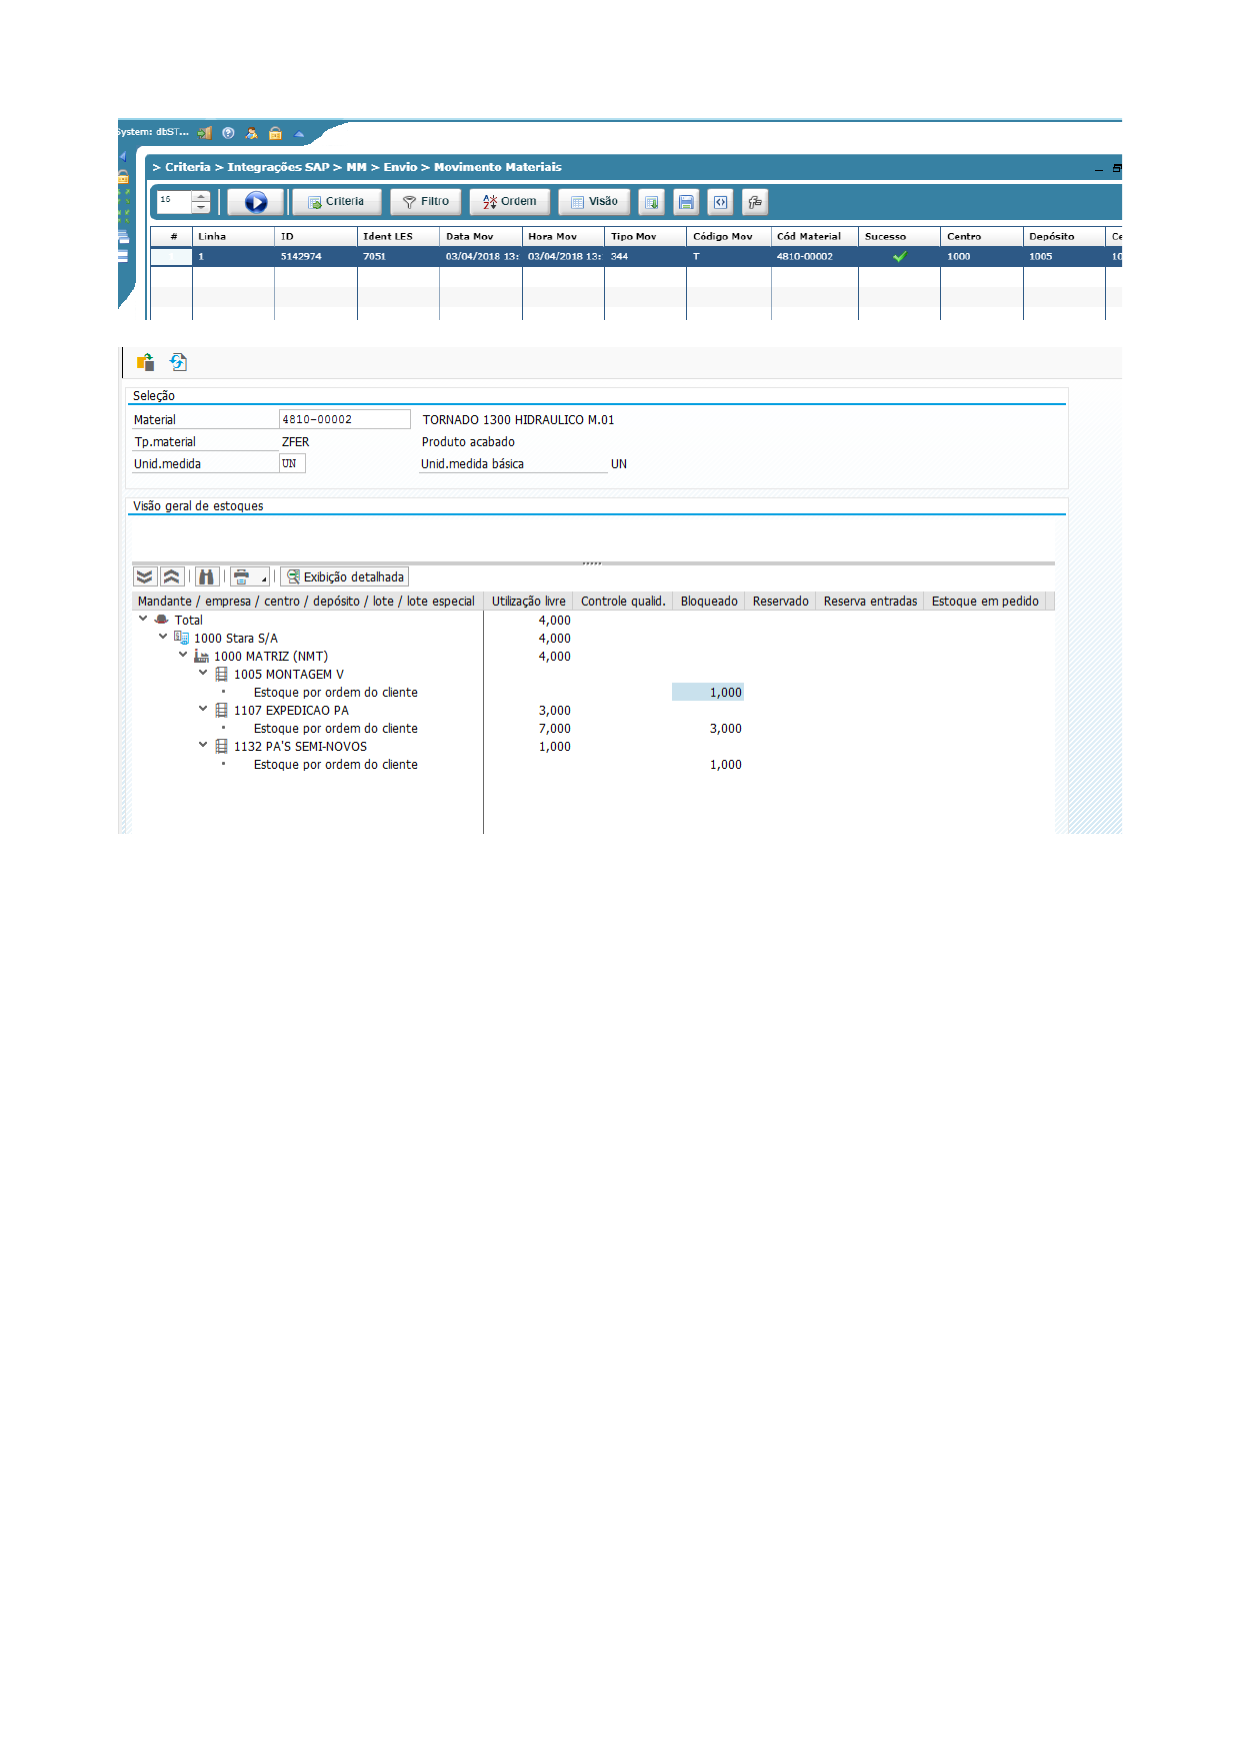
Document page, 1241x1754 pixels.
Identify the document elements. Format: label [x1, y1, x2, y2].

picture [118, 347, 1123, 834]
picture [118, 118, 1123, 320]
